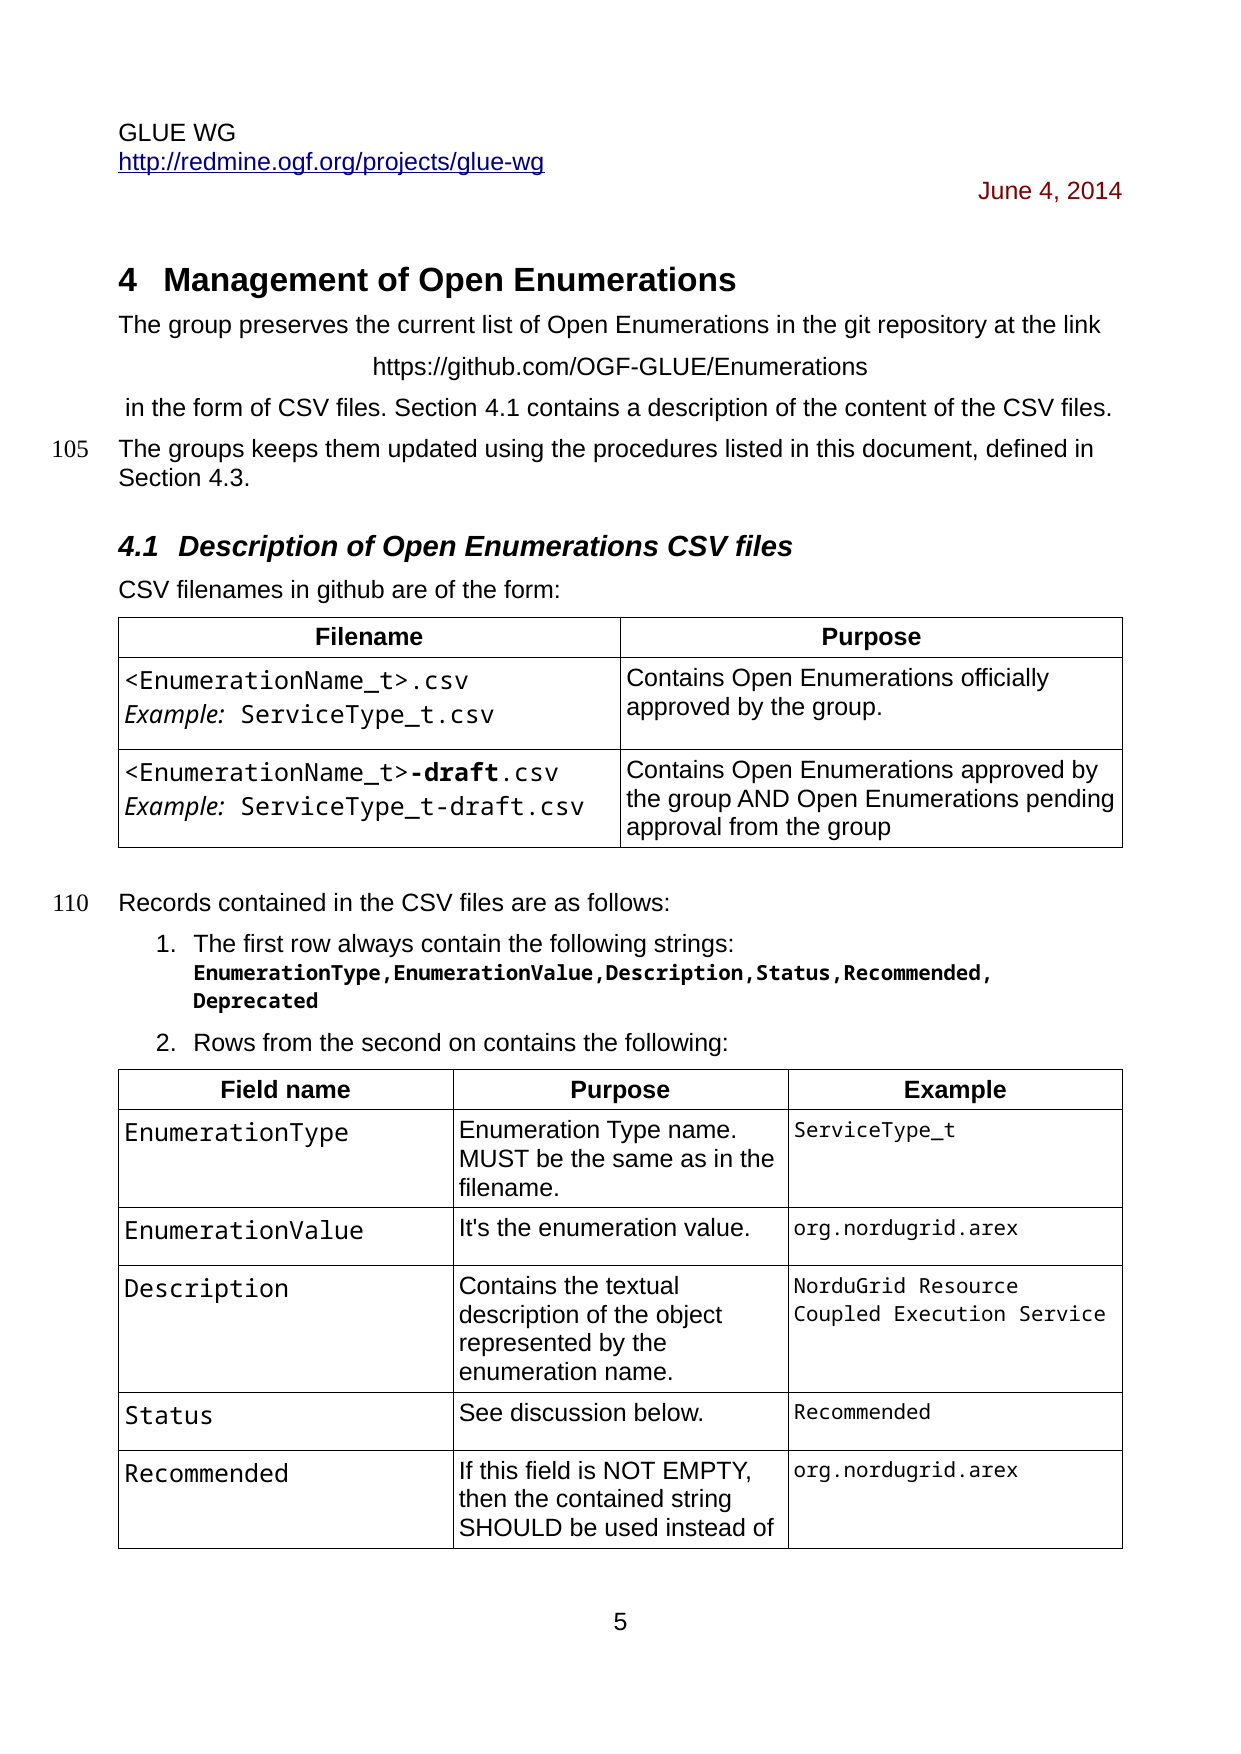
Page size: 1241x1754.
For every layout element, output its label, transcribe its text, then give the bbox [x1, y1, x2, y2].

table_cell See discussion below. [454, 1393, 788, 1450]
table_cell Recommended [789, 1393, 1122, 1450]
text in the form of CSV files. Section 4.1 contains a description of the content of the CSV files. [118, 393, 1122, 422]
text Records contained in the CSV files are as follows: [118, 888, 1122, 917]
table_cell org.nordugrid.arex [789, 1208, 1122, 1265]
table_cell org.nordugrid.arex [789, 1451, 1122, 1548]
table_cell NorduGrid Resource Coupled Execution Service [789, 1266, 1122, 1392]
table_header Purpose [454, 1070, 788, 1109]
table_header Example [789, 1070, 1122, 1109]
table_cell Enumeration Type name. MUST be the same as in the filename. [454, 1110, 788, 1207]
table_header Purpose [621, 618, 1122, 657]
text The group preserves the current list of Open Enumerations in the git repository at the link [118, 311, 1122, 339]
table_cell Description [119, 1266, 453, 1392]
table_header Field name [119, 1070, 453, 1109]
table_cell Contains the textual description of the object represented by the enumeration name. [454, 1266, 788, 1392]
table_cell If this field is NOT EMPTY, then the contained string SHOULD be used instead of [454, 1451, 788, 1548]
table_cell <EnumerationName_t>-draft.csv Example: ServiceType_t-draft.csv [119, 750, 620, 847]
table_cell Contains Open Enumerations approved by the group AND Open Enumerations pending approval from the group [621, 750, 1122, 847]
text The groups keeps them updated using the procedures listed in this document, defined in Section 4.3. [118, 434, 1122, 492]
list The first row always contain the following strings: EnumerationType,EnumerationValue,Description,Status,Recommended, Deprecated [156, 929, 1122, 1015]
table_cell ServiceType_t [789, 1110, 1122, 1207]
table_cell Contains Open Enumerations officially approved by the group. [621, 658, 1122, 749]
text https://github.com/OGF-GLUE/Enumerations [118, 352, 1122, 381]
table_header Filename [119, 618, 620, 657]
subtitle Management of Open Enumerations [118, 259, 1122, 298]
table_cell Recommended [119, 1451, 453, 1548]
text CSV filenames in github are of the form: [118, 575, 1122, 604]
table_cell EnumerationValue [119, 1208, 453, 1265]
table_cell It's the enumeration value. [454, 1208, 788, 1265]
table_cell <EnumerationName_t>.csv Example: ServiceType_t.csv [119, 658, 620, 749]
table_cell EnumerationType [119, 1110, 453, 1207]
subtitle Description of Open Enumerations CSV files [118, 529, 1122, 563]
table_cell Status [119, 1393, 453, 1450]
list Rows from the second on contains the following: [156, 1028, 1122, 1056]
